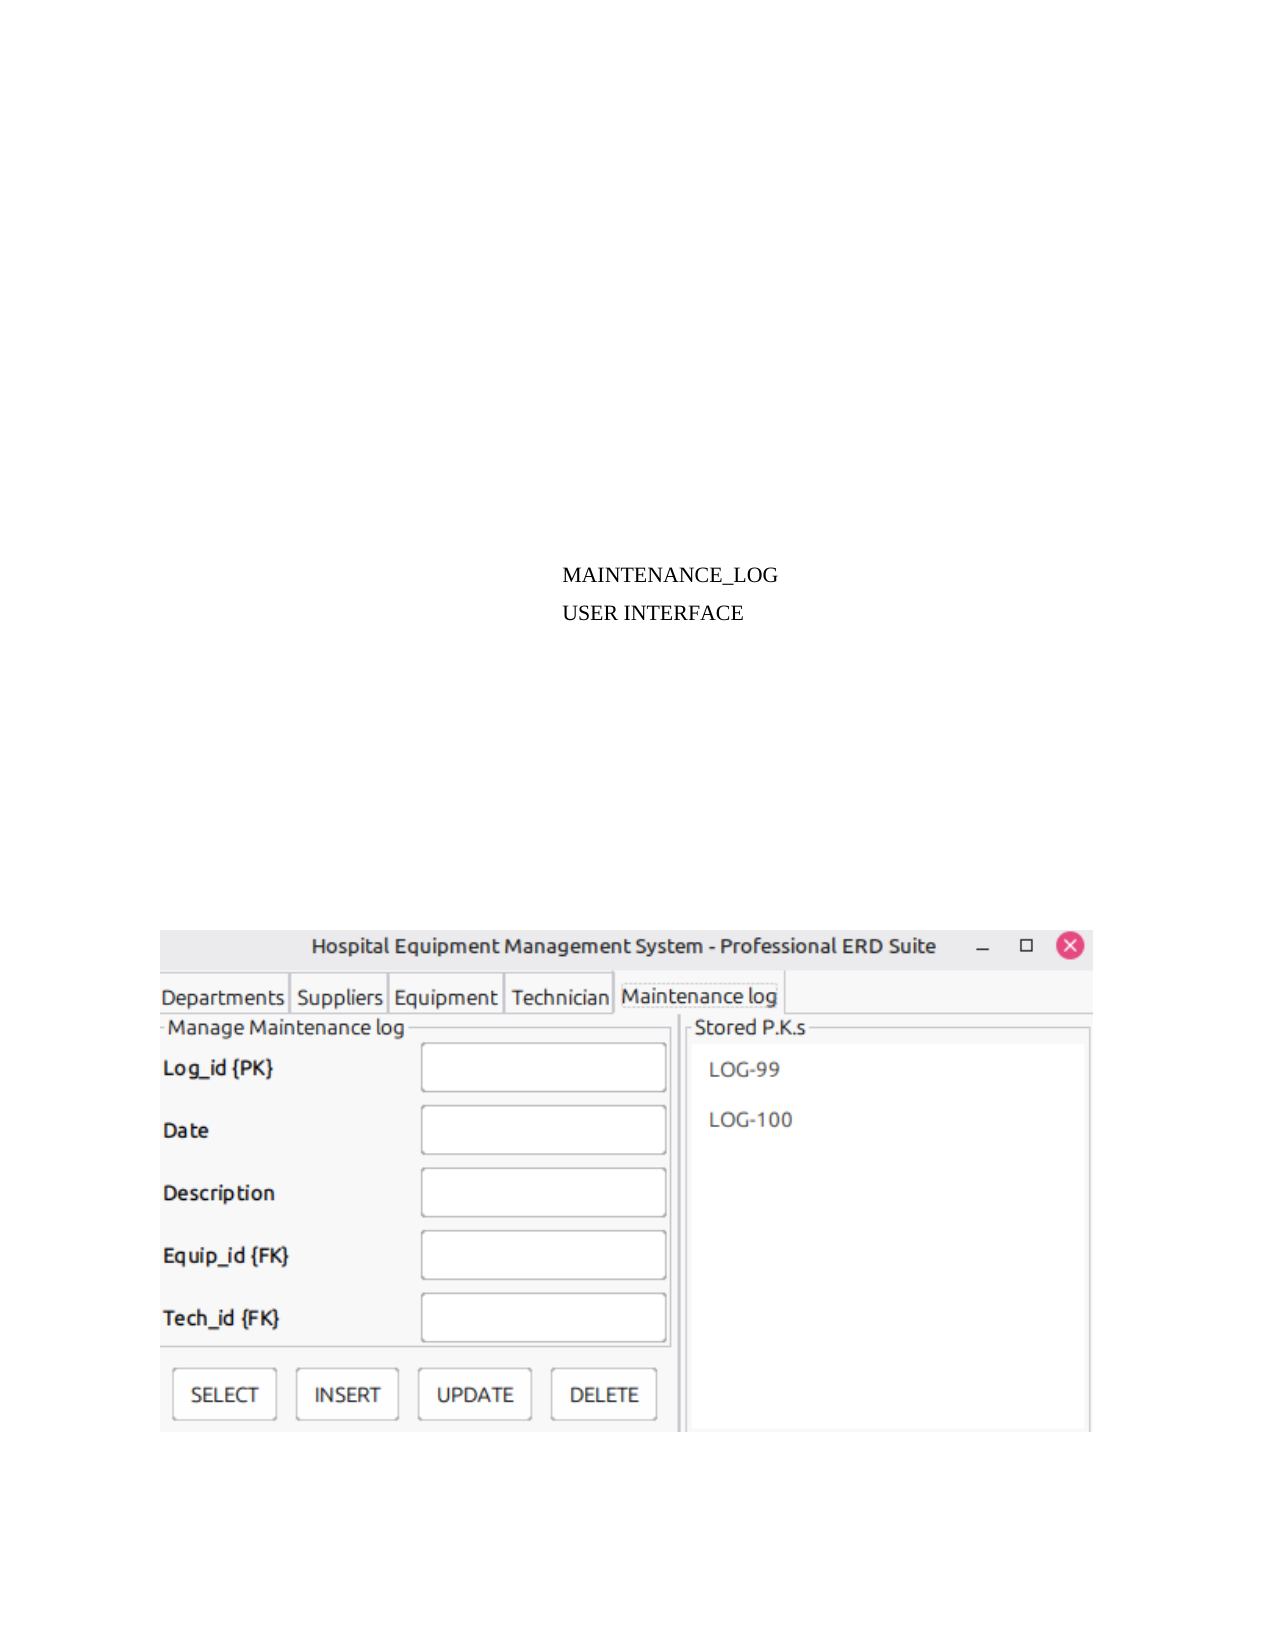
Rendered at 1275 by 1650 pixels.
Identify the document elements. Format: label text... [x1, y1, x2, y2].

text MAINTENANCE_LOG USER INTERFACE [562, 562, 807, 625]
picture [160, 930, 1093, 1432]
